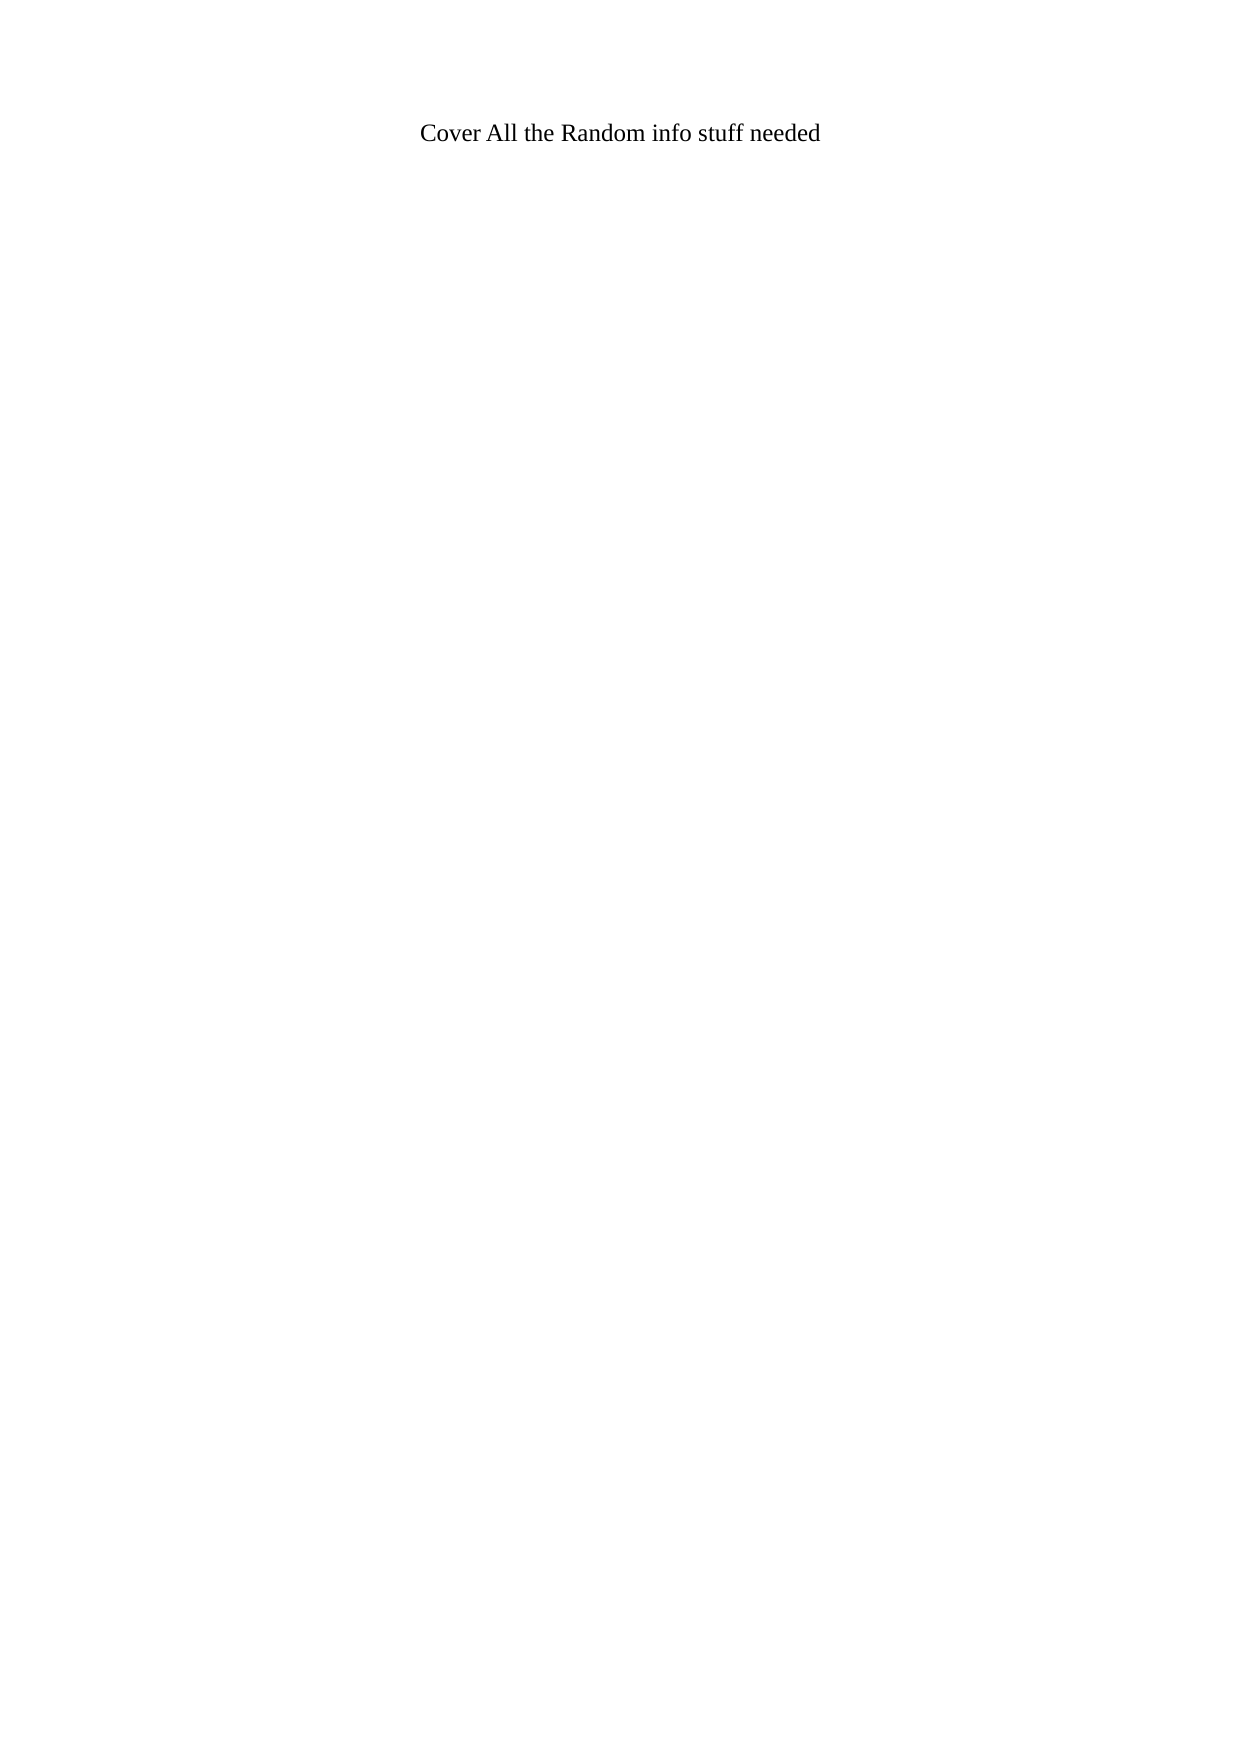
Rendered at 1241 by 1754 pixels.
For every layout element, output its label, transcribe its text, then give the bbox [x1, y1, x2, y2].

text Cover All the Random info stuff needed [118, 118, 1122, 147]
